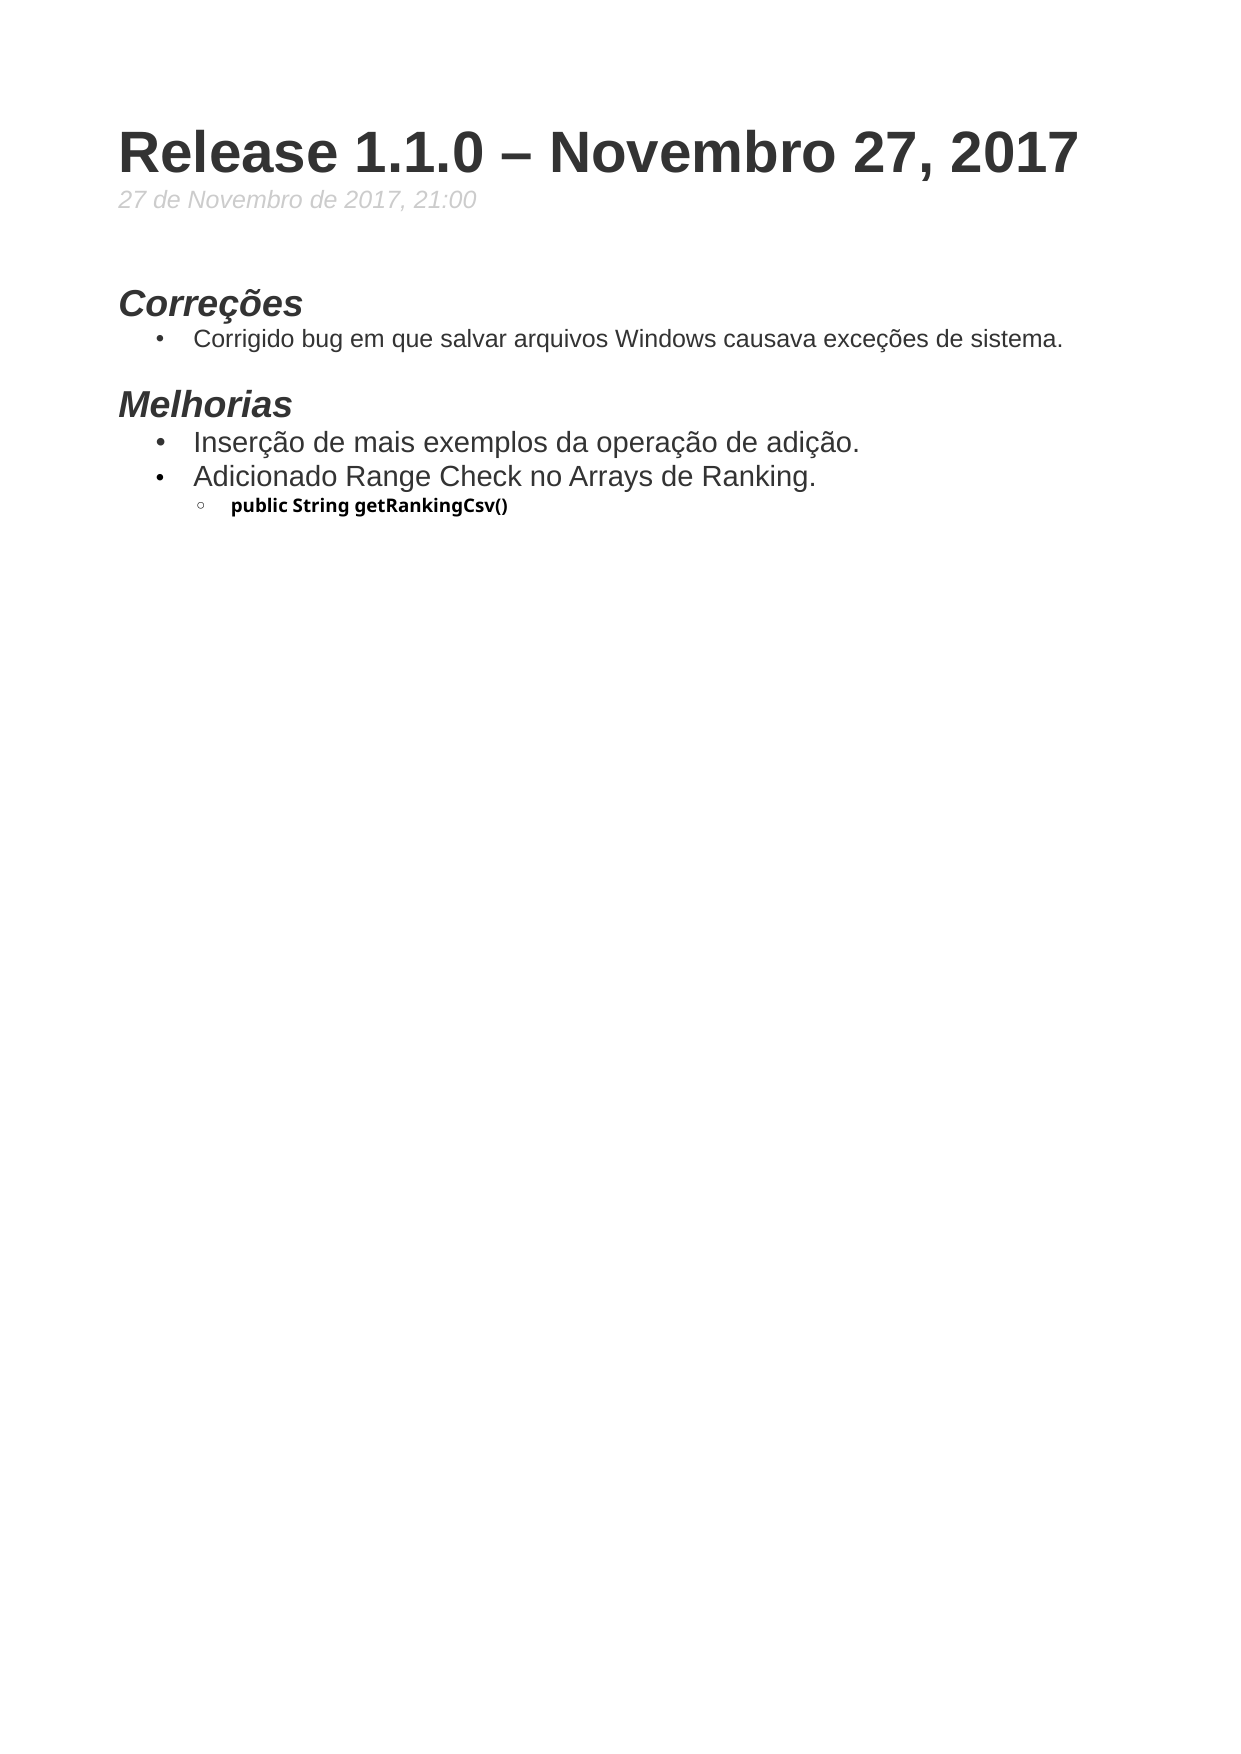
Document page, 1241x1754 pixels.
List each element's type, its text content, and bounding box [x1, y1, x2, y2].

list public String getRankingCsv() [193, 492, 1122, 518]
list Inserção de mais exemplos da operação de adição. [156, 425, 1122, 459]
text 27 de Novembro de 2017, 21:00 [118, 185, 1122, 214]
list Adicionado Range Check no Arrays de Ranking. [156, 459, 1122, 492]
list Corrigido bug em que salvar arquivos Windows causava exceções de sistema. [156, 324, 1122, 353]
text Release 1.1.0 – Novembro 27, 2017 [118, 118, 1122, 185]
text Correções [118, 281, 1122, 324]
text Melhorias [118, 382, 1122, 425]
